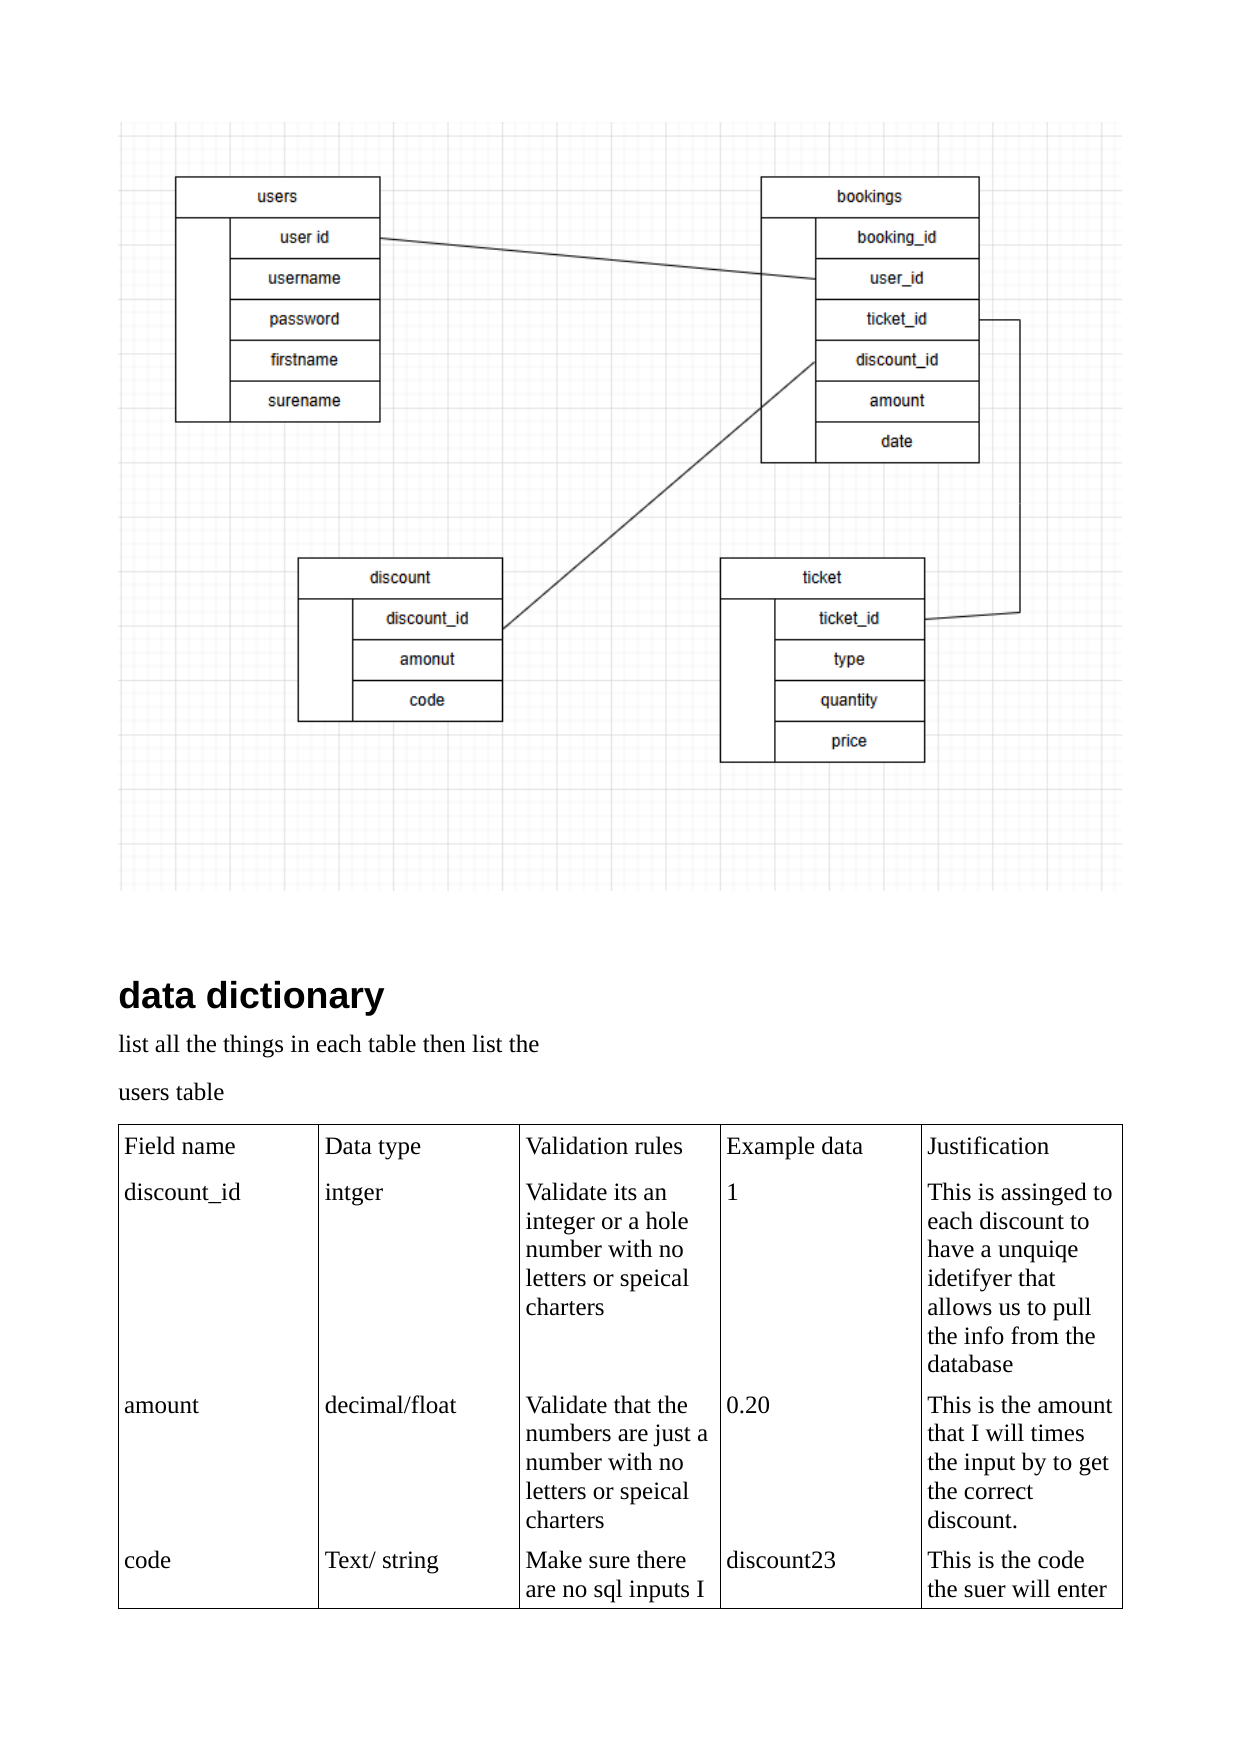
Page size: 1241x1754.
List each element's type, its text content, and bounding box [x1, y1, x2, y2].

table_cell This is assinged to each discount to have a unquiqe idetifyer that allows us to pull the info from the database [922, 1171, 1122, 1384]
table_header Justification [922, 1125, 1122, 1171]
picture [118, 122, 1123, 891]
table_cell intger [319, 1171, 519, 1384]
table_cell Text/ string [319, 1539, 519, 1608]
subtitle data dictionary [118, 973, 1122, 1017]
table_cell This is the code the suer will enter [922, 1539, 1122, 1608]
table_cell discount_id [119, 1171, 318, 1384]
table_cell amount [119, 1384, 318, 1539]
text list all the things in each table then list the [118, 1029, 1122, 1058]
table_cell code [119, 1539, 318, 1608]
table_cell This is the amount that I will times the input by to get the correct discount. [922, 1384, 1122, 1539]
table_header Validation rules [520, 1125, 720, 1171]
table_cell 0.20 [721, 1384, 921, 1539]
table_cell discount23 [721, 1539, 921, 1608]
table_cell 1 [721, 1171, 921, 1384]
table_cell Validate that the numbers are just a number with no letters or speical charters [520, 1384, 720, 1539]
table_cell decimal/float [319, 1384, 519, 1539]
table_cell Validate its an integer or a hole number with no letters or speical charters [520, 1171, 720, 1384]
text users table [118, 1077, 1122, 1106]
table_header Field name [119, 1125, 318, 1171]
table_cell Make sure there are no sql inputs I [520, 1539, 720, 1608]
table_header Example data [721, 1125, 921, 1171]
table_header Data type [319, 1125, 519, 1171]
